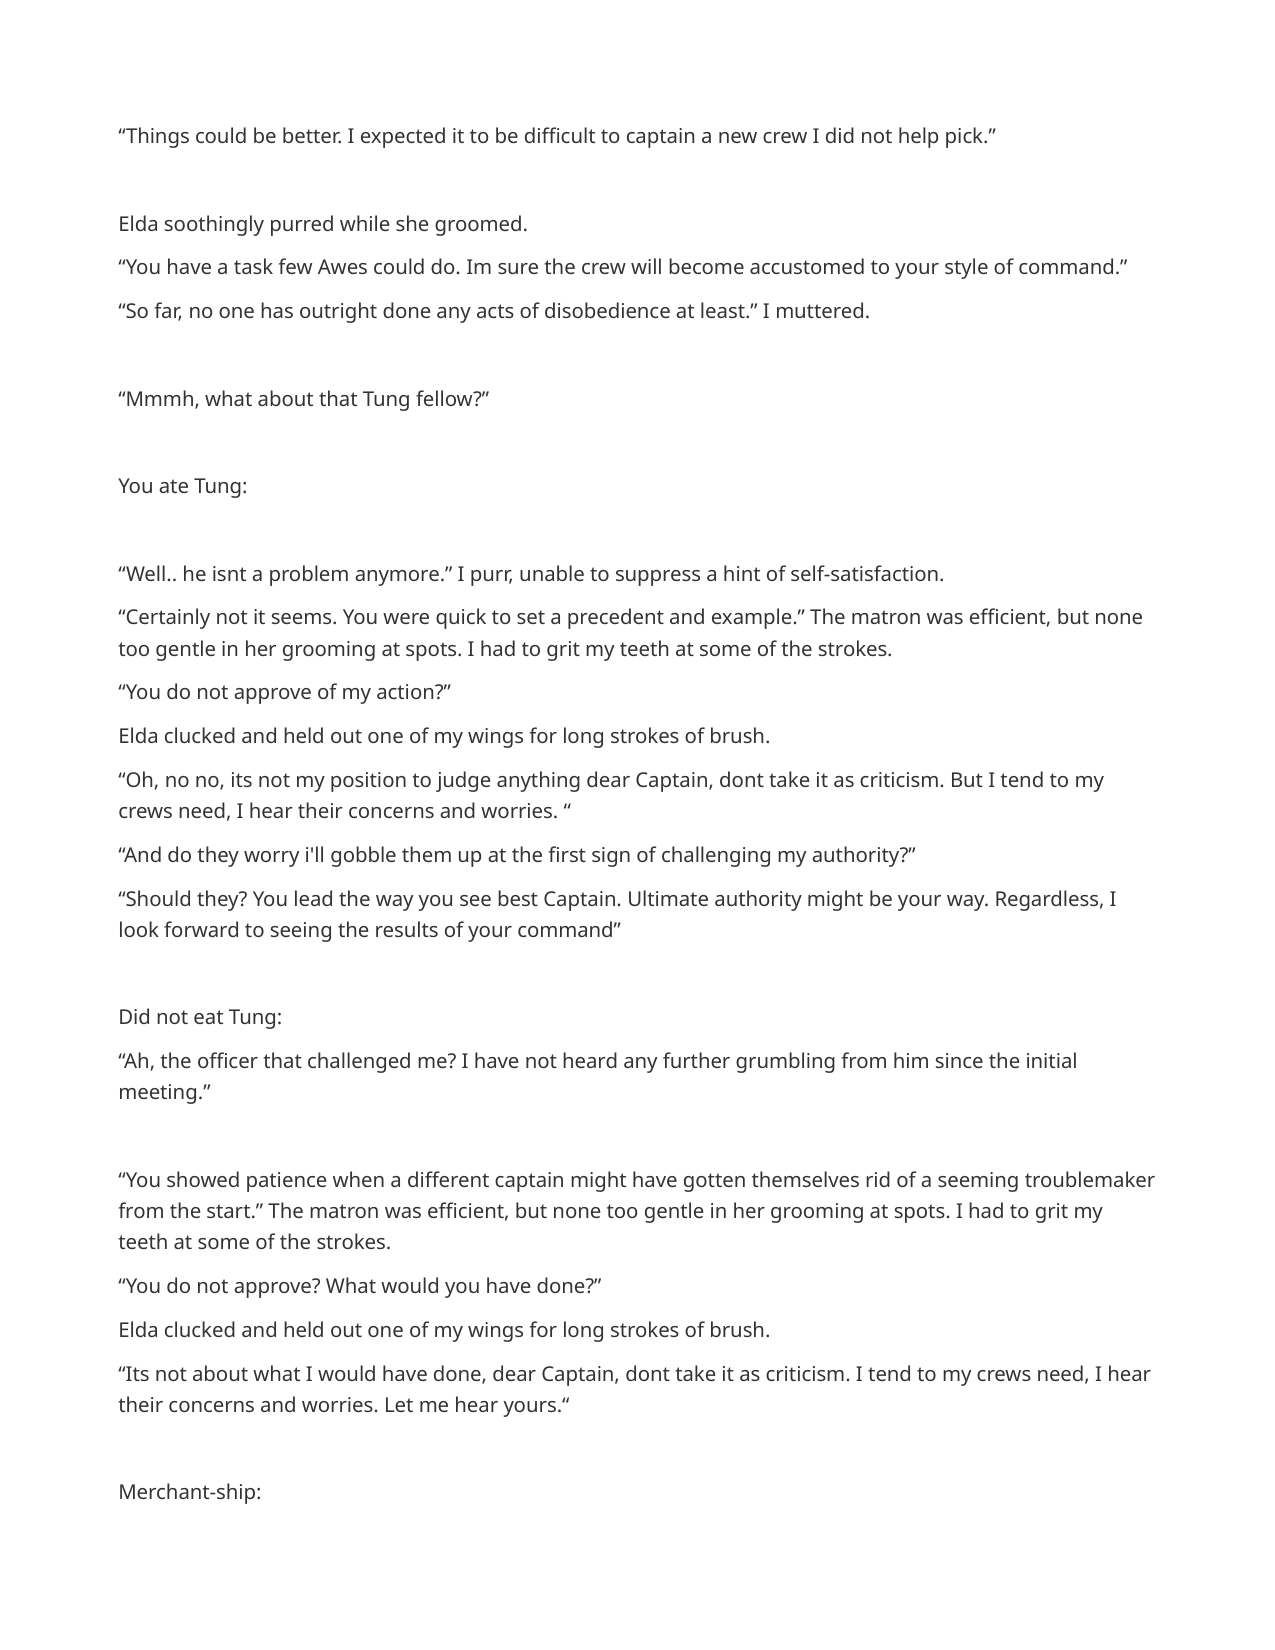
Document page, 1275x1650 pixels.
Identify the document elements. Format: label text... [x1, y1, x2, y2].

text “Ah, the officer that challenged me? I have not heard any further grumbling from him since the initial meeting.” [118, 1043, 1157, 1106]
text “Certainly not it seems. You were quick to set a precedent and example.” The matron was efficient, but none too gentle in her grooming at spots. I had to grit my teeth at some of the strokes. [118, 599, 1157, 662]
text “Should they? You lead the way you see best Captain. Ultimate authority might be your way. Regardless, I look forward to seeing the results of your command” [118, 881, 1157, 943]
text Elda clucked and held out one of my wings for long strokes of brush. [118, 1312, 1157, 1343]
text “Its not about what I would have done, dear Captain, dont take it as criticism. I tend to my crews need, I hear their concerns and worries. Let me hear yours.“ [118, 1356, 1157, 1418]
text “You showed patience when a different captain might have gotten themselves rid of a seeming troublemaker from the start.” The matron was efficient, but none too gentle in her grooming at spots. I had to grit my teeth at some of the strokes. [118, 1162, 1157, 1256]
text “You do not approve? What would you have done?” [118, 1268, 1157, 1299]
text “You do not approve of my action?” [118, 674, 1157, 706]
text You ate Tung: [118, 468, 1157, 499]
text “Well.. he isnt a problem anymore.” I purr, unable to suppress a hint of self-satisfaction. [118, 556, 1157, 587]
text “Oh, no no, its not my position to judge anything dear Captain, dont take it as criticism. But I tend to my crews need, I hear their concerns and worries. “ [118, 762, 1157, 824]
text Elda clucked and held out one of my wings for long strokes of brush. [118, 718, 1157, 749]
text “And do they worry i'll gobble them up at the first sign of challenging my authority?” [118, 837, 1157, 868]
text Did not eat Tung: [118, 999, 1157, 1031]
text Elda soothingly purred while she groomed. [118, 206, 1157, 237]
text “Mmmh, what about that Tung fellow?” [118, 381, 1157, 412]
text Merchant-ship: [118, 1474, 1157, 1506]
text “You have a task few Awes could do. Im sure the crew will become accustomed to your style of command.” [118, 249, 1157, 281]
text “So far, no one has outright done any acts of disobedience at least.” I muttered. [118, 293, 1157, 324]
text “Things could be better. I expected it to be difficult to captain a new crew I did not help pick.” [118, 118, 1157, 149]
